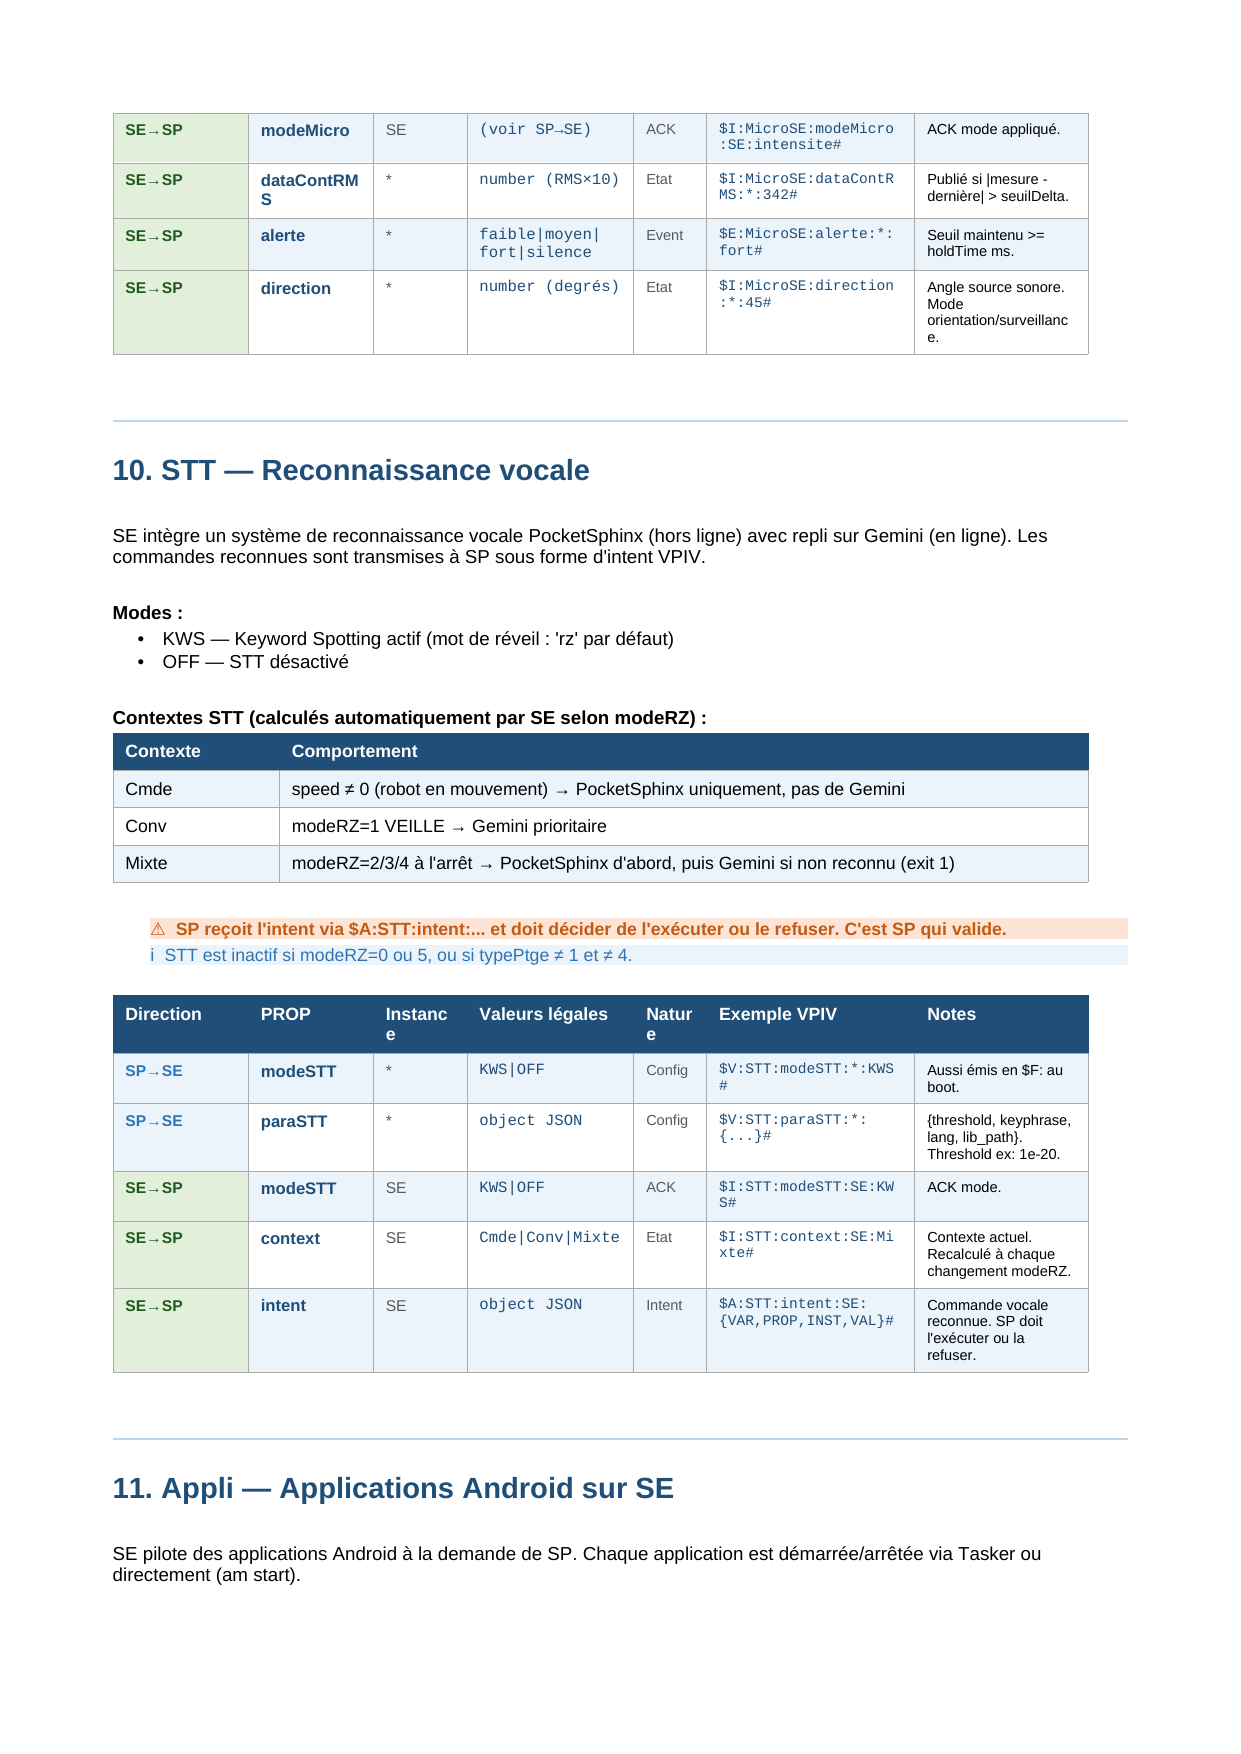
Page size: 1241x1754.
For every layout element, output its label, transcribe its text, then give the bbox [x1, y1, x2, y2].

text ⚠ SP reçoit l'intent via $A:STT:intent:... et doit décider de l'exécuter ou le refuser. C'est SP qui valide. [150, 918, 1128, 939]
table_cell SE→SP [114, 1222, 248, 1288]
table_cell $E:MicroSE:alerte:*:fort# [707, 219, 914, 270]
table_cell modeSTT [249, 1172, 373, 1221]
table_cell SE [374, 1222, 467, 1288]
table_cell paraSTT [249, 1104, 373, 1171]
text SE pilote des applications Android à la demande de SP. Chaque application est démarrée/arrêtée via Tasker ou directement (am start). [112, 1542, 1128, 1586]
table_cell * [374, 219, 467, 270]
table_cell Commande vocale reconnue. SP doit l'exécuter ou la refuser. [915, 1289, 1088, 1372]
table_cell $V:STT:paraSTT:*:{...}# [707, 1104, 914, 1171]
table_cell $V:STT:modeSTT:*:KWS# [707, 1054, 914, 1103]
table_cell $I:STT:modeSTT:SE:KWS# [707, 1172, 914, 1221]
table_cell SP→SE [114, 1104, 248, 1171]
table_cell $I:MicroSE:direction:*:45# [707, 271, 914, 354]
table_cell Mixte [114, 846, 279, 882]
table_cell (voir SP→SE) [468, 114, 633, 162]
table_cell speed ≠ 0 (robot en mouvement) → PocketSphinx uniquement, pas de Gemini [280, 771, 1088, 807]
table_cell SE→SP [114, 1289, 248, 1372]
table_cell object JSON [468, 1289, 633, 1372]
table_cell alerte [249, 219, 373, 270]
subtitle 10. STT — Reconnaissance vocale [112, 453, 1128, 487]
table_cell SE→SP [114, 1172, 248, 1221]
table_cell * [374, 1104, 467, 1171]
text Modes : [112, 602, 1128, 623]
table_cell Etat [634, 271, 706, 354]
table_cell SE [374, 1289, 467, 1372]
table_cell SE→SP [114, 219, 248, 270]
table_header Notes [915, 996, 1088, 1053]
text SE intègre un système de reconnaissance vocale PocketSphinx (hors ligne) avec repli sur Gemini (en ligne). Les commandes reconnues sont transmises à SP sous forme d'intent VPIV. [112, 525, 1128, 568]
table_cell Angle source sonore. Mode orientation/surveillance. [915, 271, 1088, 354]
table_cell intent [249, 1289, 373, 1372]
table_cell Intent [634, 1289, 706, 1372]
table_cell ACK mode. [915, 1172, 1088, 1221]
table_cell number (degrés) [468, 271, 633, 354]
table_cell faible|moyen|fort|silence [468, 219, 633, 270]
table_cell * [374, 164, 467, 218]
table_header Contexte [114, 734, 279, 770]
table_cell number (RMS×10) [468, 164, 633, 218]
table_cell $I:STT:context:SE:Mixte# [707, 1222, 914, 1288]
table_cell $I:MicroSE:dataContRMS:*:342# [707, 164, 914, 218]
table_cell $I:MicroSE:modeMicro:SE:intensite# [707, 114, 914, 162]
table_cell Contexte actuel. Recalculé à chaque changement modeRZ. [915, 1222, 1088, 1288]
table_cell SP→SE [114, 1054, 248, 1103]
table_cell context [249, 1222, 373, 1288]
subtitle 11. Appli — Applications Android sur SE [112, 1471, 1128, 1504]
table_cell SE→SP [114, 164, 248, 218]
table_cell SE [374, 1172, 467, 1221]
table_cell KWS|OFF [468, 1172, 633, 1221]
table_cell Config [634, 1054, 706, 1103]
table_header Exemple VPIV [707, 996, 914, 1053]
text Contextes STT (calculés automatiquement par SE selon modeRZ) : [112, 707, 1128, 728]
table_cell * [374, 271, 467, 354]
table_cell ACK [634, 1172, 706, 1221]
table_cell dataContRMS [249, 164, 373, 218]
table_cell object JSON [468, 1104, 633, 1171]
table_cell KWS|OFF [468, 1054, 633, 1103]
table_cell Etat [634, 164, 706, 218]
table_cell modeMicro [249, 114, 373, 162]
table_header PROP [249, 996, 373, 1053]
table_cell direction [249, 271, 373, 354]
table_cell Etat [634, 1222, 706, 1288]
table_cell SE→SP [114, 114, 248, 162]
table_header Valeurs légales [468, 996, 633, 1053]
table_header Instance [374, 996, 467, 1053]
table_cell $A:STT:intent:SE:{VAR,PROP,INST,VAL}# [707, 1289, 914, 1372]
table_cell Publié si |mesure - dernière| > seuilDelta. [915, 164, 1088, 218]
table_cell Cmde [114, 771, 279, 807]
text ℹ STT est inactif si modeRZ=0 ou 5, ou si typePtge ≠ 1 et ≠ 4. [150, 945, 1128, 965]
list KWS — Keyword Spotting actif (mot de réveil : 'rz' par défaut) [137, 628, 1128, 649]
table_cell {threshold, keyphrase, lang, lib_path}. Threshold ex: 1e-20. [915, 1104, 1088, 1171]
table_header Nature [634, 996, 706, 1053]
table_cell SE [374, 114, 467, 162]
table_header Direction [114, 996, 248, 1053]
table_cell modeRZ=1 VEILLE → Gemini prioritaire [280, 808, 1088, 844]
table_cell ACK [634, 114, 706, 162]
table_cell * [374, 1054, 467, 1103]
table_cell Conv [114, 808, 279, 844]
table_cell modeRZ=2/3/4 à l'arrêt → PocketSphinx d'abord, puis Gemini si non reconnu (exit 1) [280, 846, 1088, 882]
list OFF — STT désactivé [137, 651, 1128, 673]
table_cell Config [634, 1104, 706, 1171]
table_cell modeSTT [249, 1054, 373, 1103]
table_cell Cmde|Conv|Mixte [468, 1222, 633, 1288]
table_cell SE→SP [114, 271, 248, 354]
table_cell Seuil maintenu >= holdTime ms. [915, 219, 1088, 270]
table_cell ACK mode appliqué. [915, 114, 1088, 162]
table_header Comportement [280, 734, 1088, 770]
table_cell Event [634, 219, 706, 270]
table_cell Aussi émis en $F: au boot. [915, 1054, 1088, 1103]
